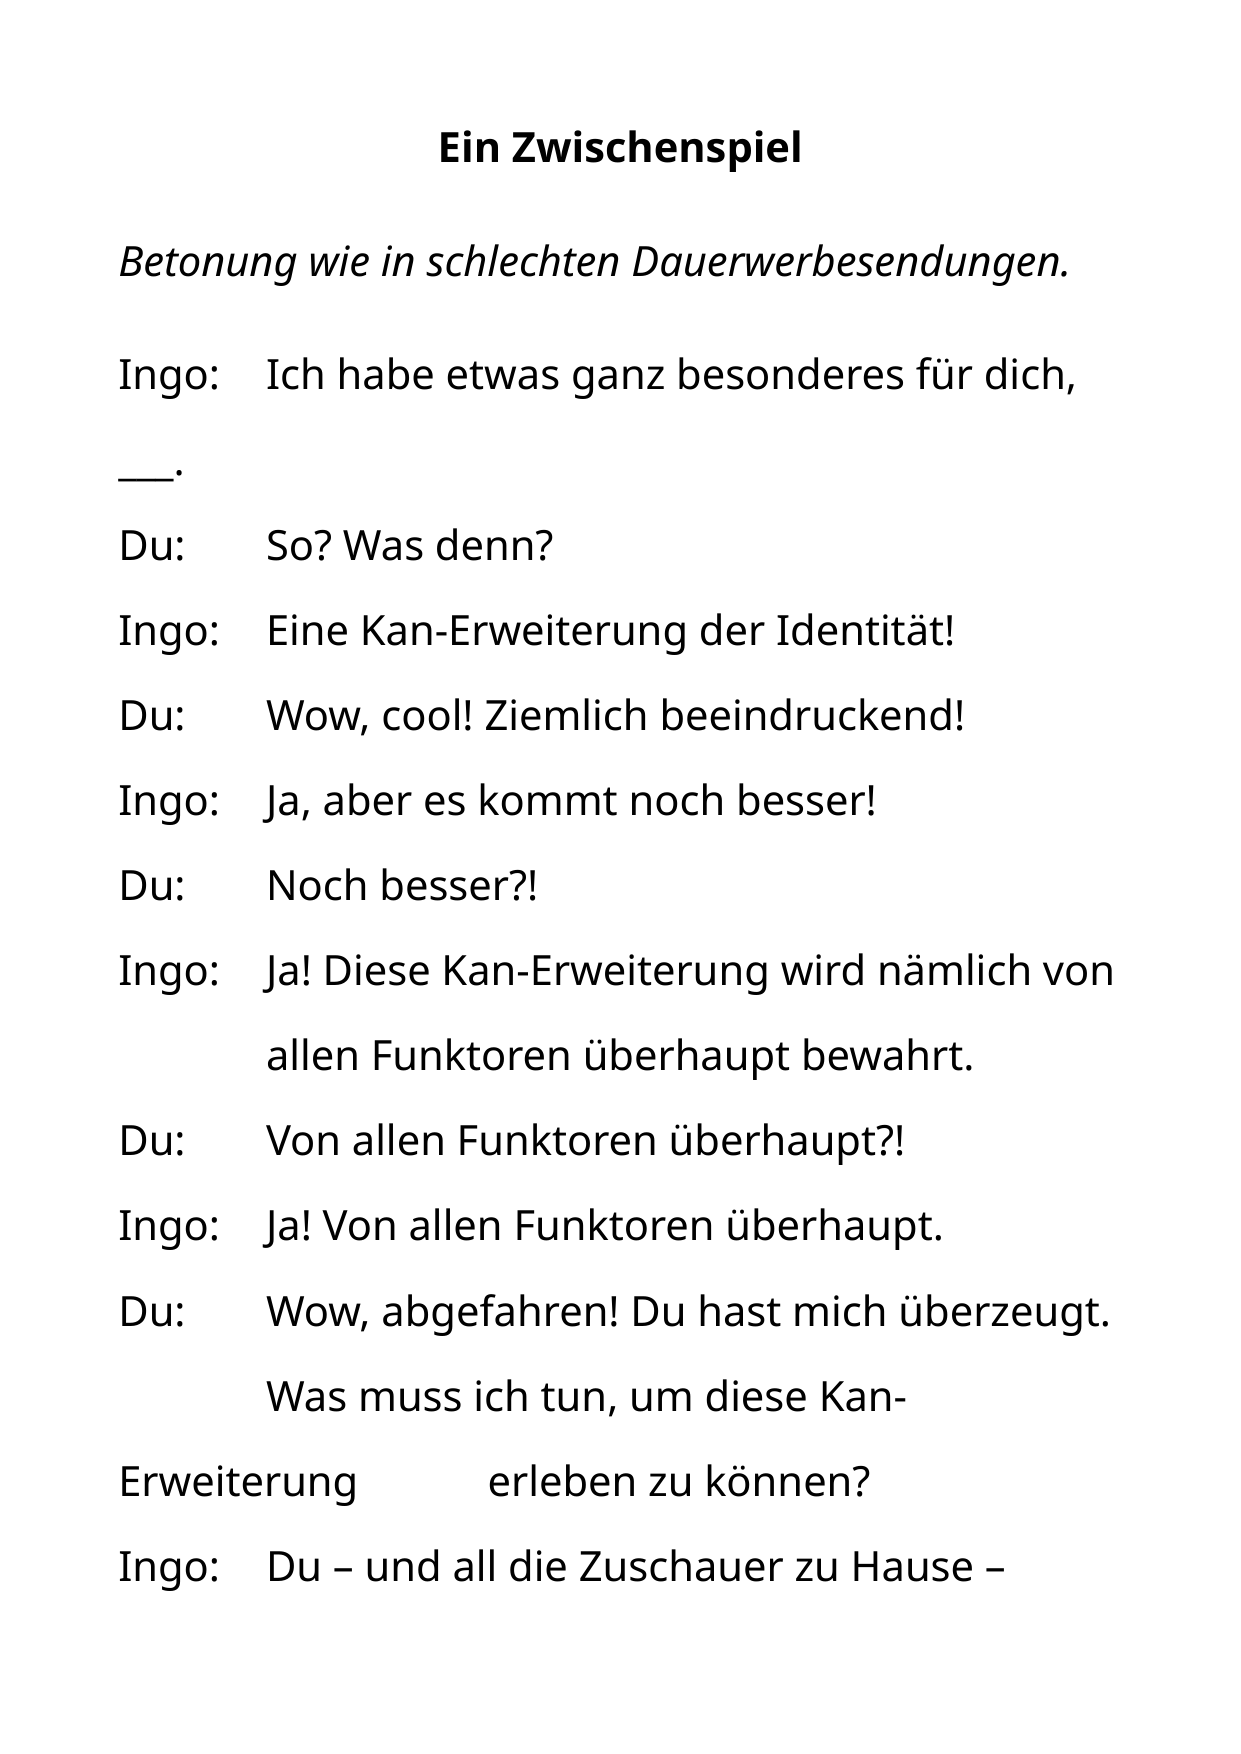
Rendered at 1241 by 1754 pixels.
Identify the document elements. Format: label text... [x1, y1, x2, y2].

text Du: Wow, cool! Ziemlich beeindruckend! [118, 686, 1122, 742]
text Ingo: Ich habe etwas ganz besonderes für dich, ___. [118, 345, 1122, 487]
text Du: Wow, abgefahren! Du hast mich überzeugt. [118, 1281, 1122, 1338]
text Du: So? Was denn? [118, 515, 1122, 572]
text Ingo: Ja! Von allen Funktoren überhaupt. [118, 1196, 1122, 1253]
text Ingo: Ja, aber es kommt noch besser! [118, 771, 1122, 827]
text Du: Von allen Funktoren überhaupt?! [118, 1111, 1122, 1168]
text Ingo: Ja! Diese Kan-Erweiterung wird nämlich von allen Funktoren überhaupt bewahrt. [118, 941, 1122, 1083]
text Ein Zwischenspiel [118, 118, 1122, 175]
text Du: Noch besser?! [118, 856, 1122, 913]
text Ingo: Eine Kan-Erweiterung der Identität! [118, 601, 1122, 657]
text Ingo: Du – und all die Zuschauer zu Hause – [118, 1537, 1122, 1593]
text Betonung wie in schlechten Dauerwerbesendungen. [118, 232, 1122, 288]
text Was muss ich tun, um diese Kan-Erweiterung erleben zu können? [118, 1366, 1122, 1508]
